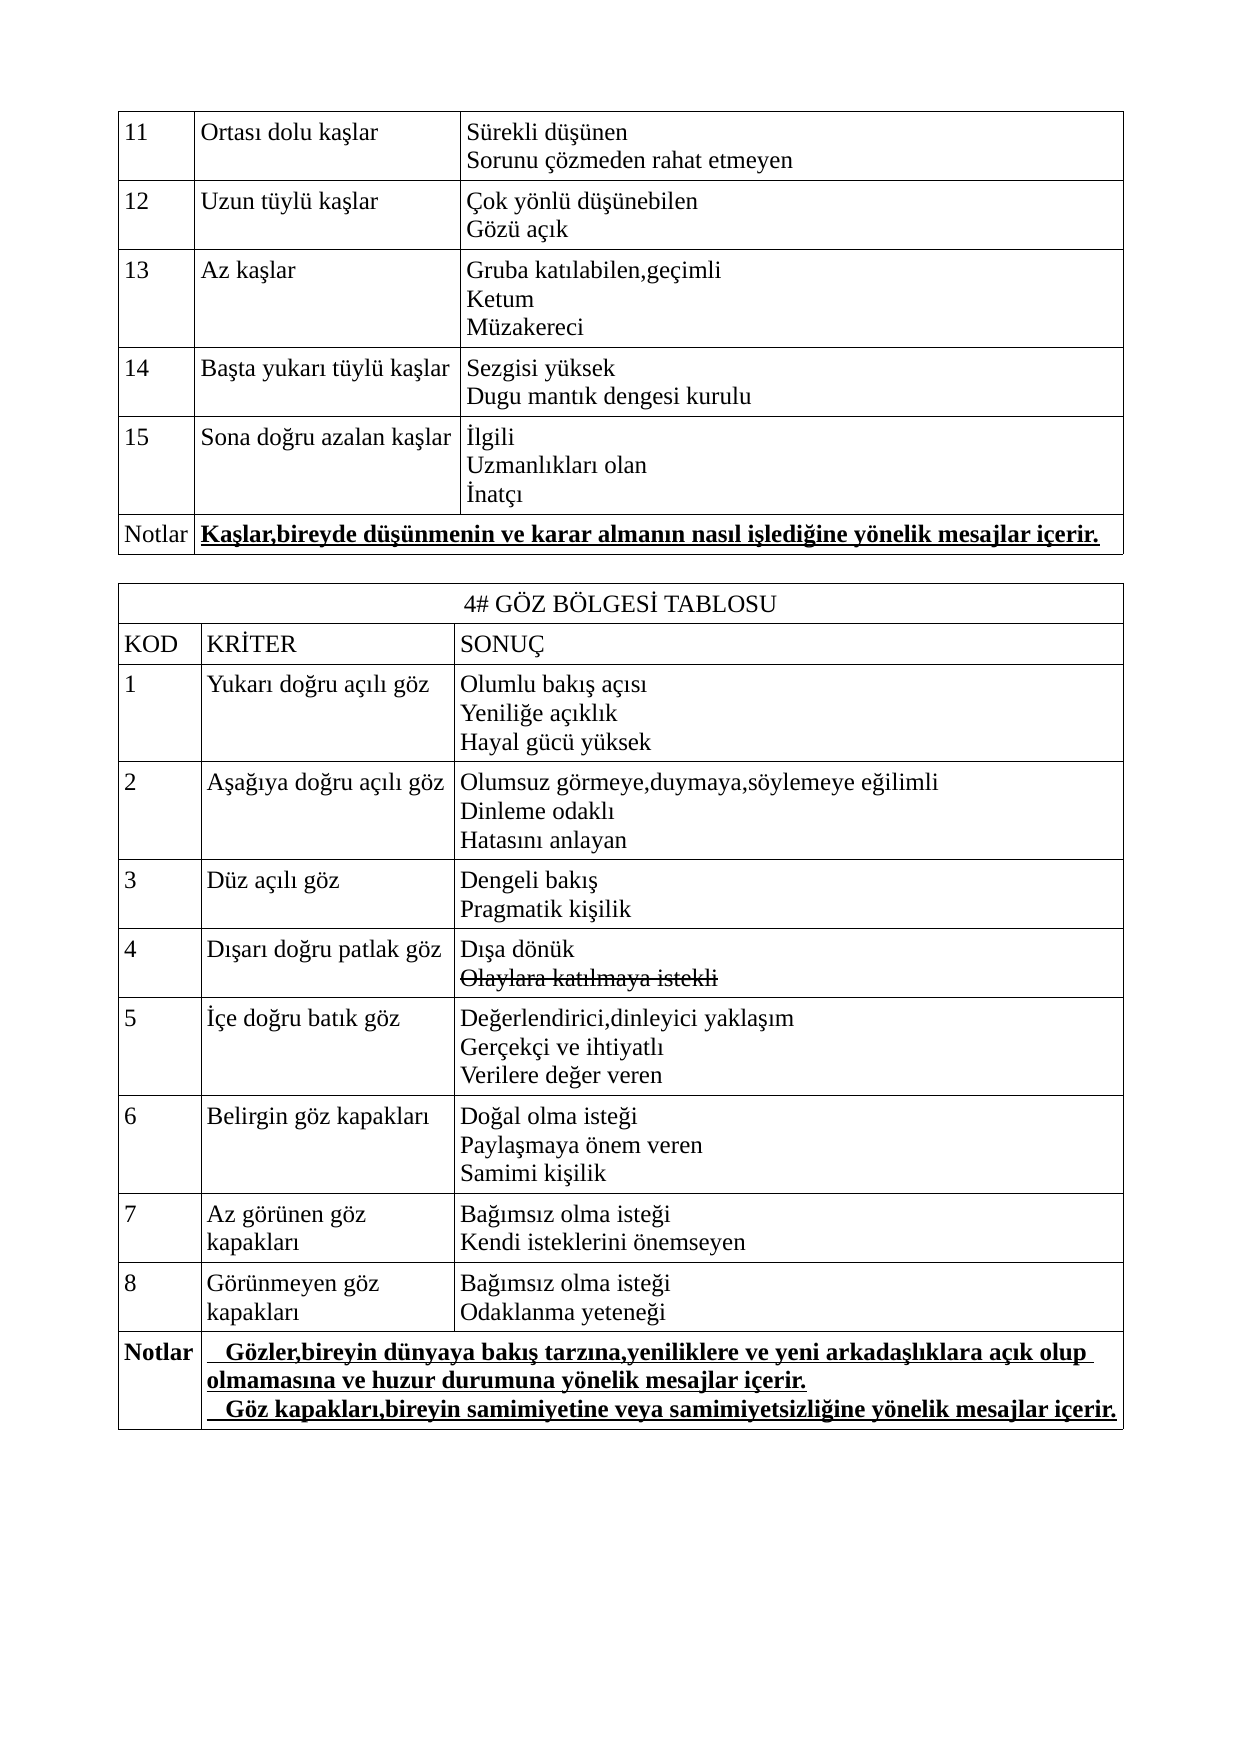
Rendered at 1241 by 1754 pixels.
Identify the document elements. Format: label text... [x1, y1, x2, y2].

table_cell Değerlendirici,dinleyici yaklaşım Gerçekçi ve ihtiyatlı Verilere değer veren [455, 998, 1123, 1095]
table_cell 3 [119, 860, 201, 928]
table_cell 11 [119, 112, 194, 180]
table_cell 5 [119, 998, 201, 1095]
table_cell 14 [119, 348, 194, 416]
table_cell Dengeli bakış Pragmatik kişilik [455, 860, 1123, 928]
table_cell Çok yönlü düşünebilen Gözü açık [461, 181, 1123, 249]
table_cell Dışarı doğru patlak göz [202, 929, 454, 997]
table_cell 13 [119, 250, 194, 347]
table_header 4# GÖZ BÖLGESİ TABLOSU [119, 584, 1123, 623]
table_cell Sürekli düşünen Sorunu çözmeden rahat etmeyen [461, 112, 1123, 180]
table_cell Belirgin göz kapakları [202, 1096, 454, 1193]
table_cell 1 [119, 665, 201, 761]
table_cell 6 [119, 1096, 201, 1193]
table_cell Az kaşlar [195, 250, 460, 347]
table_cell Bağımsız olma isteği Kendi isteklerini önemseyen [455, 1194, 1123, 1262]
table_cell 2 [119, 762, 201, 859]
table_cell Başta yukarı tüylü kaşlar [195, 348, 460, 416]
table_cell Uzun tüylü kaşlar [195, 181, 460, 249]
table_cell 8 [119, 1263, 201, 1331]
table_cell İlgili Uzmanlıkları olan İnatçı [461, 417, 1123, 514]
table_cell Doğal olma isteği Paylaşmaya önem veren Samimi kişilik [455, 1096, 1123, 1193]
table_cell Dışa dönük Olaylara katılmaya istekli [455, 929, 1123, 997]
table_cell Düz açılı göz [202, 860, 454, 928]
table_cell Notlar [119, 1332, 201, 1429]
table_cell Bağımsız olma isteği Odaklanma yeteneği [455, 1263, 1123, 1331]
table_cell 7 [119, 1194, 201, 1262]
table_cell Gruba katılabilen,geçimli Ketum Müzakereci [461, 250, 1123, 347]
table_cell Olumlu bakış açısı Yeniliğe açıklık Hayal gücü yüksek [455, 665, 1123, 761]
table_cell 15 [119, 417, 194, 514]
table_cell 12 [119, 181, 194, 249]
table_cell Sezgisi yüksek Dugu mantık dengesi kurulu [461, 348, 1123, 416]
table_cell Olumsuz görmeye,duymaya,söylemeye eğilimli Dinleme odaklı Hatasını anlayan [455, 762, 1123, 859]
table_cell Aşağıya doğru açılı göz [202, 762, 454, 859]
table_cell Gözler,bireyin dünyaya bakış tarzına,yeniliklere ve yeni arkadaşlıklara açık olup olmamasına ve huzur durumuna yönelik mesajlar içerir. Göz kapakları,bireyin samimiyetine veya samimiyetsizliğine yönelik mesajlar içerir. [202, 1332, 1123, 1429]
table_cell 4 [119, 929, 201, 997]
table_cell İçe doğru batık göz [202, 998, 454, 1095]
table_cell Notlar [119, 515, 194, 554]
table_cell Az görünen göz kapakları [202, 1194, 454, 1262]
table_cell Kaşlar,bireyde düşünmenin ve karar almanın nasıl işlediğine yönelik mesajlar içerir. [195, 515, 1123, 554]
table_cell KRİTER [202, 624, 454, 663]
table_cell Sona doğru azalan kaşlar [195, 417, 460, 514]
table_cell Yukarı doğru açılı göz [202, 665, 454, 761]
table_cell Görünmeyen göz kapakları [202, 1263, 454, 1331]
table_cell Ortası dolu kaşlar [195, 112, 460, 180]
table_cell SONUÇ [455, 624, 1123, 663]
table_cell KOD [119, 624, 201, 663]
